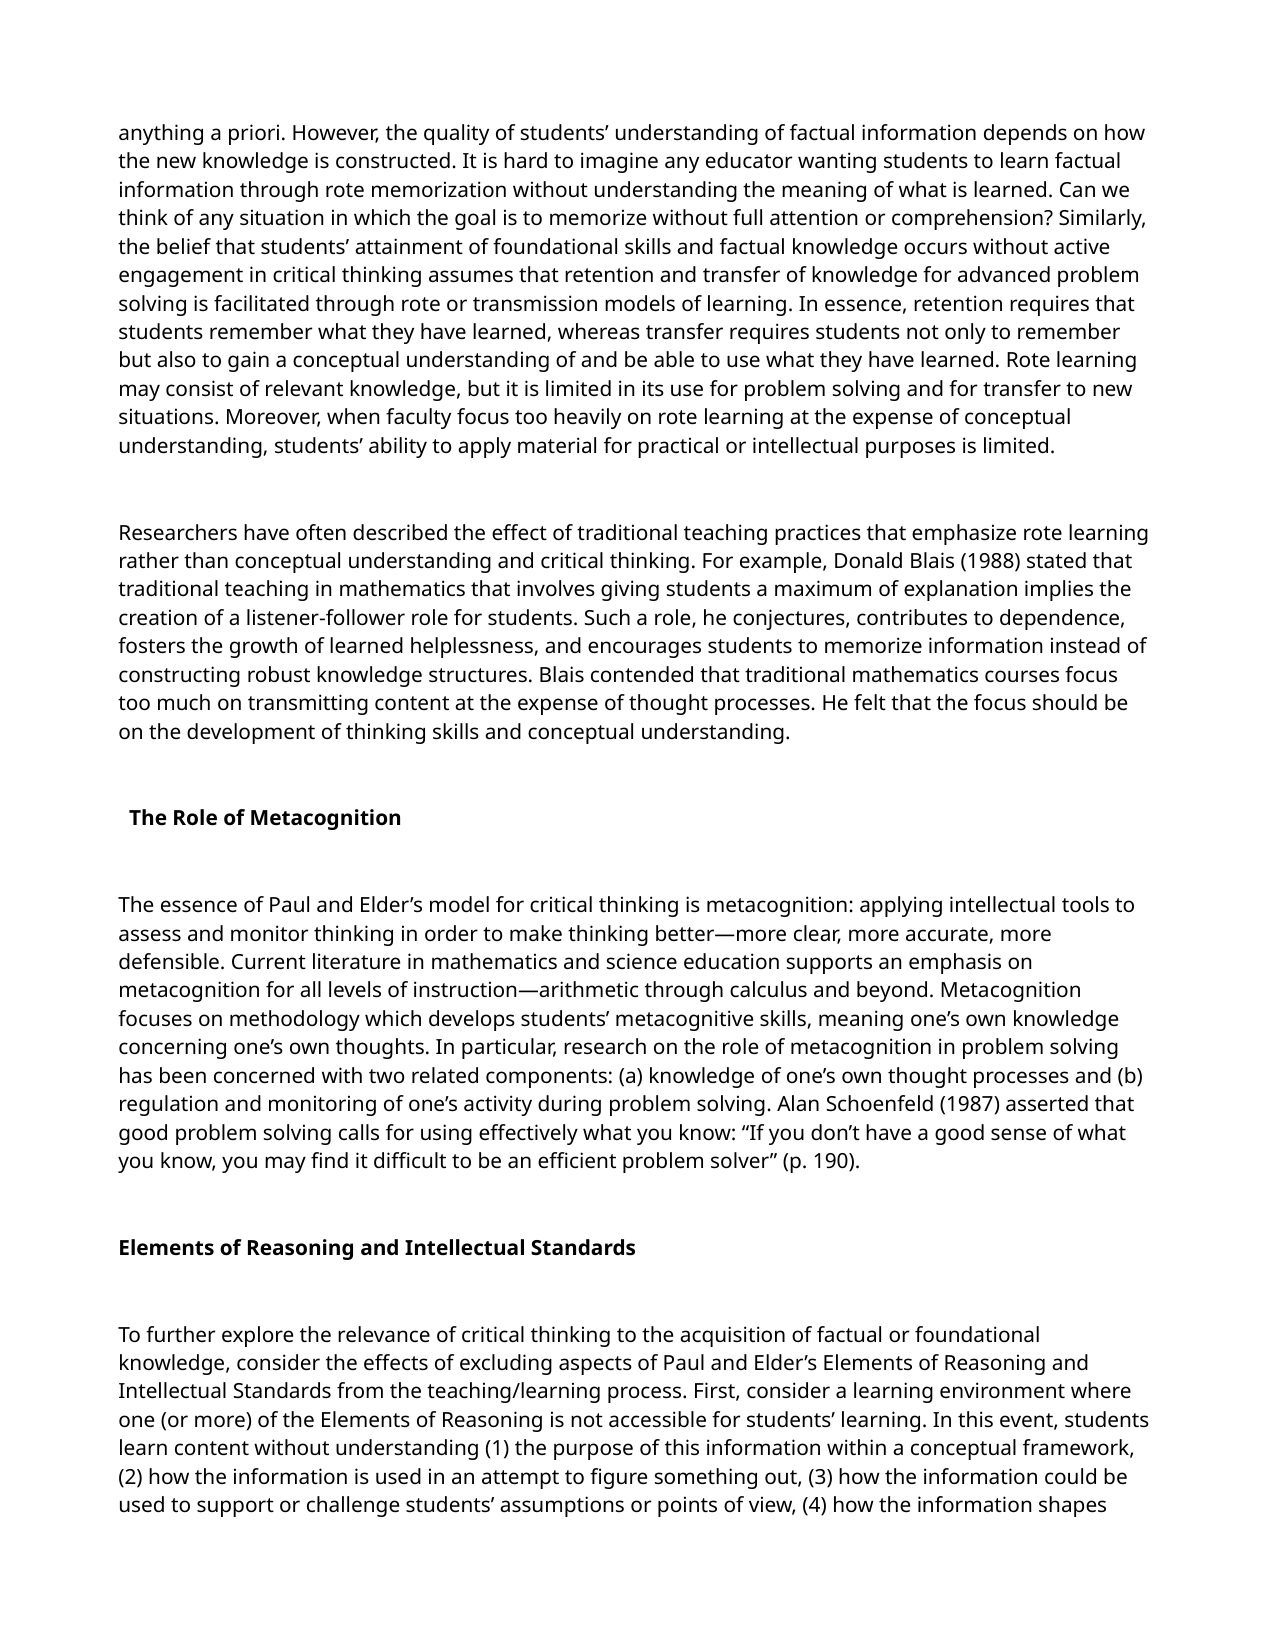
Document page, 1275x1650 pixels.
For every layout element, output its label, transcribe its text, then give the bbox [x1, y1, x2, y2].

text The Role of Metacognition [118, 803, 1157, 832]
text Elements of Reasoning and Intellectual Standards [118, 1233, 1157, 1261]
text To further explore the relevance of critical thinking to the acquisition of factual or foundational knowledge, consider the effects of excluding aspects of Paul and Elder’s Elements of Reasoning and Intellectual Standards from the teaching/learning process. First, consider a learning environment where one (or more) of the Elements of Reasoning is not accessible for students’ learning. In this event, students learn content without understanding (1) the purpose of this information within a conceptual framework, (2) how the information is used in an attempt to figure something out, (3) how the information could be used to support or challenge students’ assumptions or points of view, (4) how the information shapes [118, 1320, 1157, 1519]
text anything a priori. However, the quality of students’ understanding of factual information depends on how the new knowledge is constructed. It is hard to imagine any educator wanting students to learn factual information through rote memorization without understanding the meaning of what is learned. Can we think of any situation in which the goal is to memorize without full attention or comprehension? Similarly, the belief that students’ attainment of foundational skills and factual knowledge occurs without active engagement in critical thinking assumes that retention and transfer of knowledge for advanced problem solving is facilitated through rote or transmission models of learning. In essence, retention requires that students remember what they have learned, whereas transfer requires students not only to remember but also to gain a conceptual understanding of and be able to use what they have learned. Rote learning may consist of relevant knowledge, but it is limited in its use for problem solving and for transfer to new situations. Moreover, when faculty focus too heavily on rote learning at the expense of conceptual understanding, students’ ability to apply material for practical or intellectual purposes is limited. [118, 118, 1157, 459]
text The essence of Paul and Elder’s model for critical thinking is metacognition: applying intellectual tools to assess and monitor thinking in order to make thinking better—more clear, more accurate, more defensible. Current literature in mathematics and science education supports an emphasis on metacognition for all levels of instruction—arithmetic through calculus and beyond. Metacognition focuses on methodology which develops students’ metacognitive skills, meaning one’s own knowledge concerning one’s own thoughts. In particular, research on the role of metacognition in problem solving has been concerned with two related components: (a) knowledge of one’s own thought processes and (b) regulation and monitoring of one’s activity during problem solving. Alan Schoenfeld (1987) asserted that good problem solving calls for using effectively what you know: “If you don’t have a good sense of what you know, you may find it difficult to be an efficient problem solver” (p. 190). [118, 890, 1157, 1175]
text Researchers have often described the effect of traditional teaching practices that emphasize rote learning rather than conceptual understanding and critical thinking. For example, Donald Blais (1988) stated that traditional teaching in mathematics that involves giving students a maximum of explanation implies the creation of a listener-follower role for students. Such a role, he conjectures, contributes to dependence, fosters the growth of learned helplessness, and encourages students to memorize information instead of constructing robust knowledge structures. Blais contended that traditional mathematics courses focus too much on transmitting content at the expense of thought processes. He felt that the focus should be on the development of thinking skills and conceptual understanding. [118, 518, 1157, 745]
